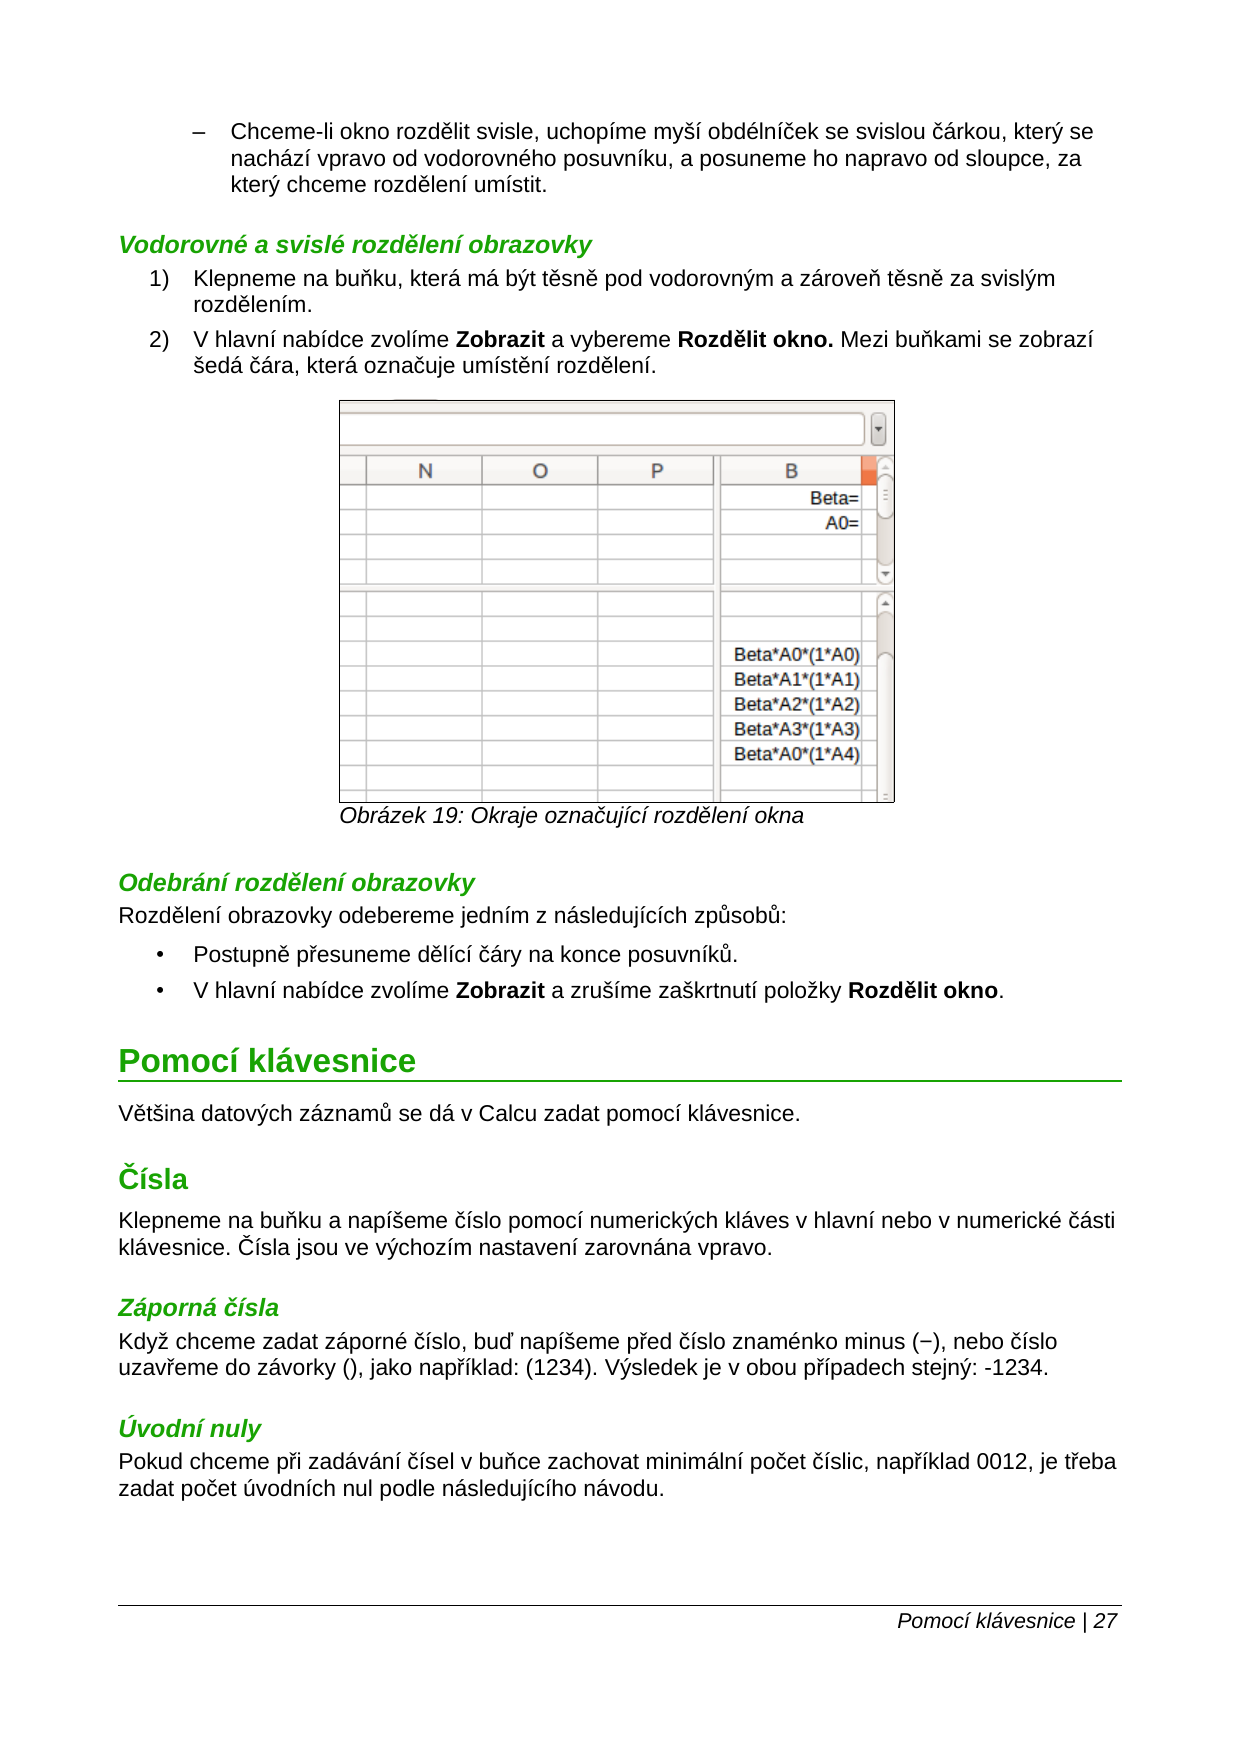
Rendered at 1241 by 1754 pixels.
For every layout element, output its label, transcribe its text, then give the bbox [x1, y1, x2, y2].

subtitle Záporná čísla [118, 1293, 1122, 1322]
text Většina datových záznamů se dá v Calcu zadat pomocí klávesnice. [118, 1099, 1122, 1126]
text Obrázek 19: Okraje označující rozdělení okna [339, 802, 901, 828]
subtitle Čísla [118, 1162, 1122, 1196]
subtitle Pomocí klávesnice [118, 1041, 1122, 1080]
text Klepneme na buňku a napíšeme číslo pomocí numerických kláves v hlavní nebo v numerické části klávesnice. Čísla jsou ve výchozím nastavení zarovnána vpravo. [118, 1207, 1122, 1260]
list Klepneme na buňku, která má být těsně pod vodorovným a zároveň těsně za svislým rozdělením. [169, 264, 1122, 317]
list Rozdělení obrazovky odebereme jedním z následujících způsobů: [118, 902, 1122, 929]
subtitle Odebrání rozdělení obrazovky [118, 868, 1122, 897]
subtitle Vodorovné a svislé rozdělení obrazovky [118, 230, 1122, 258]
subtitle Úvodní nuly [118, 1414, 1122, 1442]
list Chceme-li okno rozdělit svisle, uchopíme myší obdélníček se svislou čárkou, který se nachází vpravo od vodorovného posuvníku, a posuneme ho napravo od sloupce, za který chceme rozdělení umístit. [192, 118, 1122, 197]
list V hlavní nabídce zvolíme Zobrazit a zrušíme zaškrtnutí položky Rozdělit okno. [156, 977, 1122, 1003]
text Pokud chceme při zadávání čísel v buňce zachovat minimální počet číslic, například 0012, je třeba zadat počet úvodních nul podle následujícího návodu. [118, 1448, 1122, 1501]
list V hlavní nabídce zvolíme Zobrazit a vybereme Rozdělit okno. Mezi buňkami se zobrazí šedá čára, která označuje umístění rozdělení. [169, 326, 1122, 379]
list Postupně přesuneme dělící čáry na konce posuvníků. [156, 941, 1122, 968]
picture [340, 401, 894, 802]
text Když chceme zadat záporné číslo, buď napíšeme před číslo znaménko minus (−), nebo číslo uzavřeme do závorky (), jako například: (1234). Výsledek je v obou případech stejný: -1234. [118, 1328, 1122, 1381]
